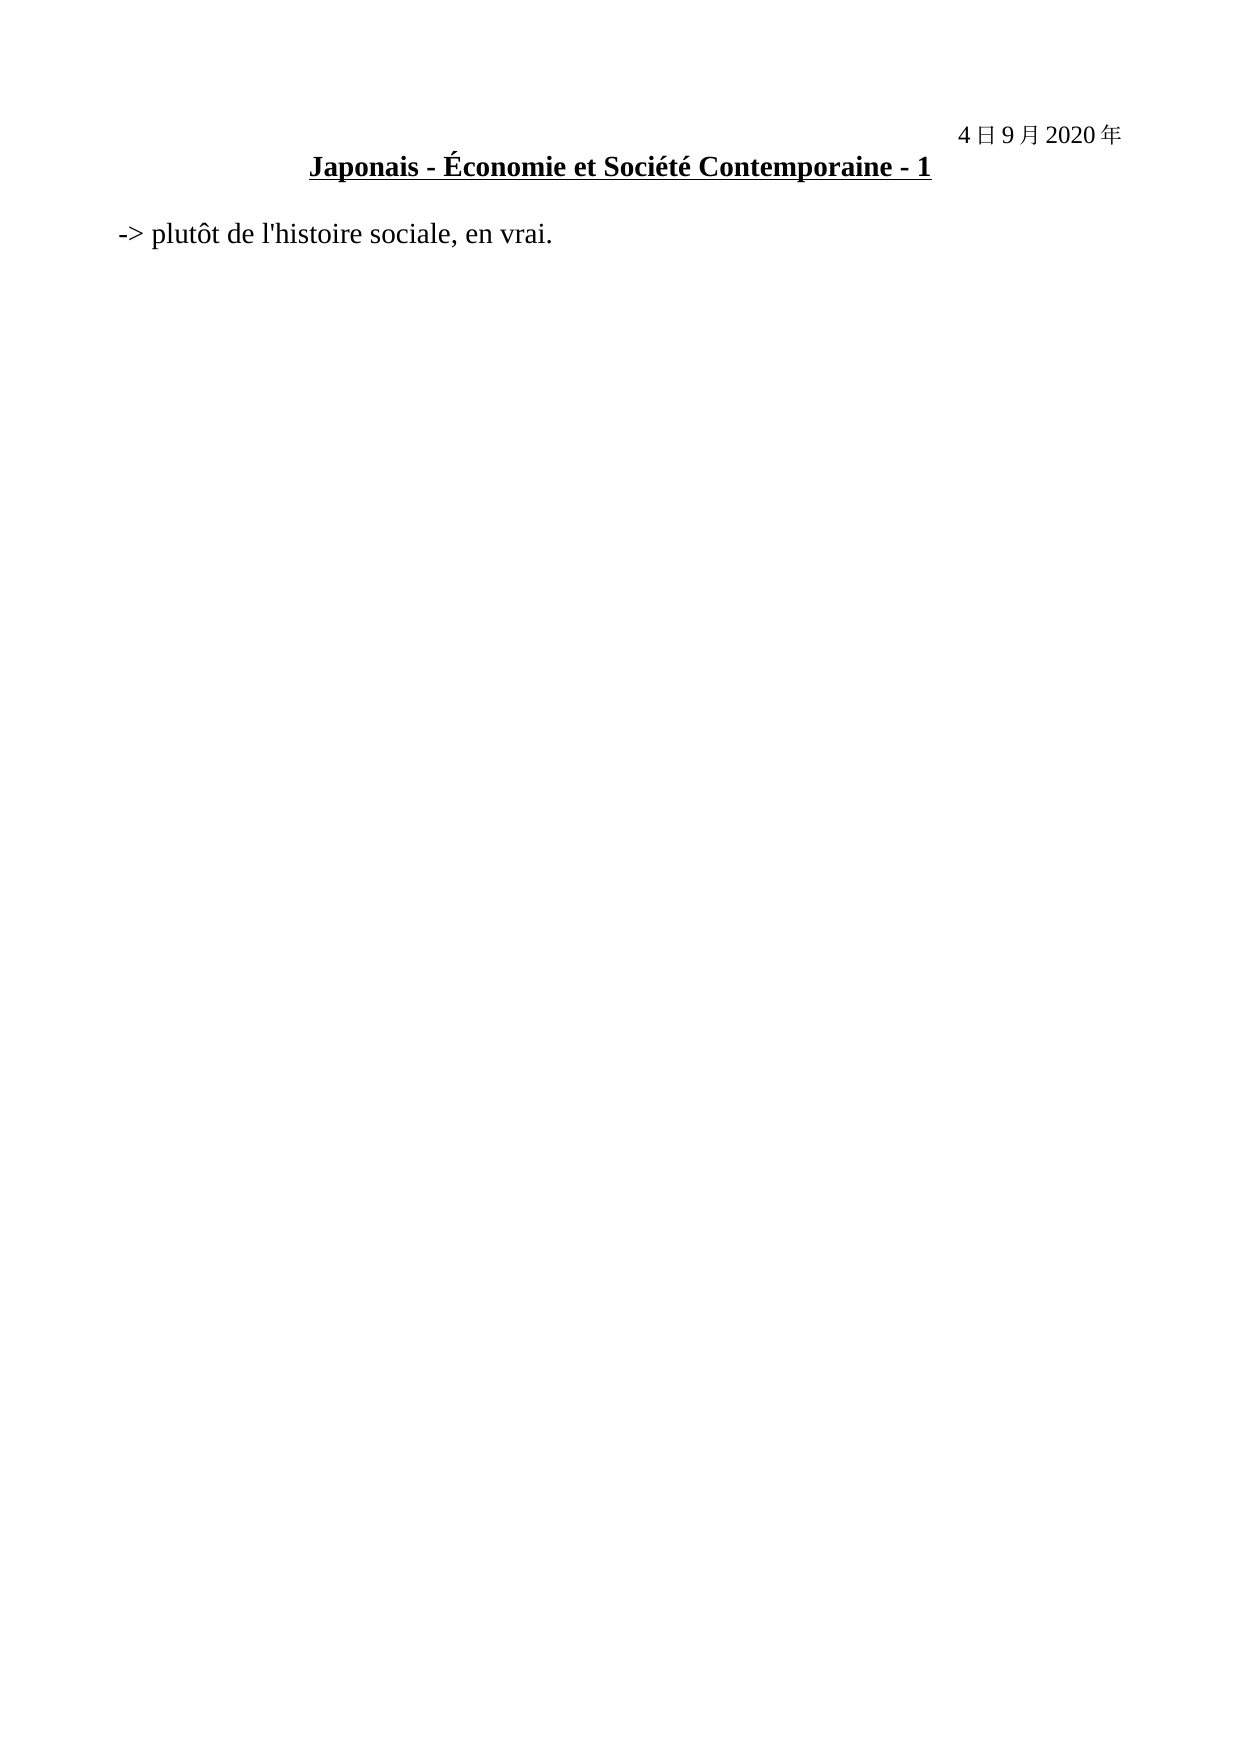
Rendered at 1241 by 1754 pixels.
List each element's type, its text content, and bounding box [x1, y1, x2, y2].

text 4日9月2020年 [118, 118, 1122, 149]
text -> plutôt de l'histoire sociale, en vrai. [118, 217, 1122, 250]
text Japonais - Économie et Société Contemporaine - 1 [118, 149, 1122, 183]
